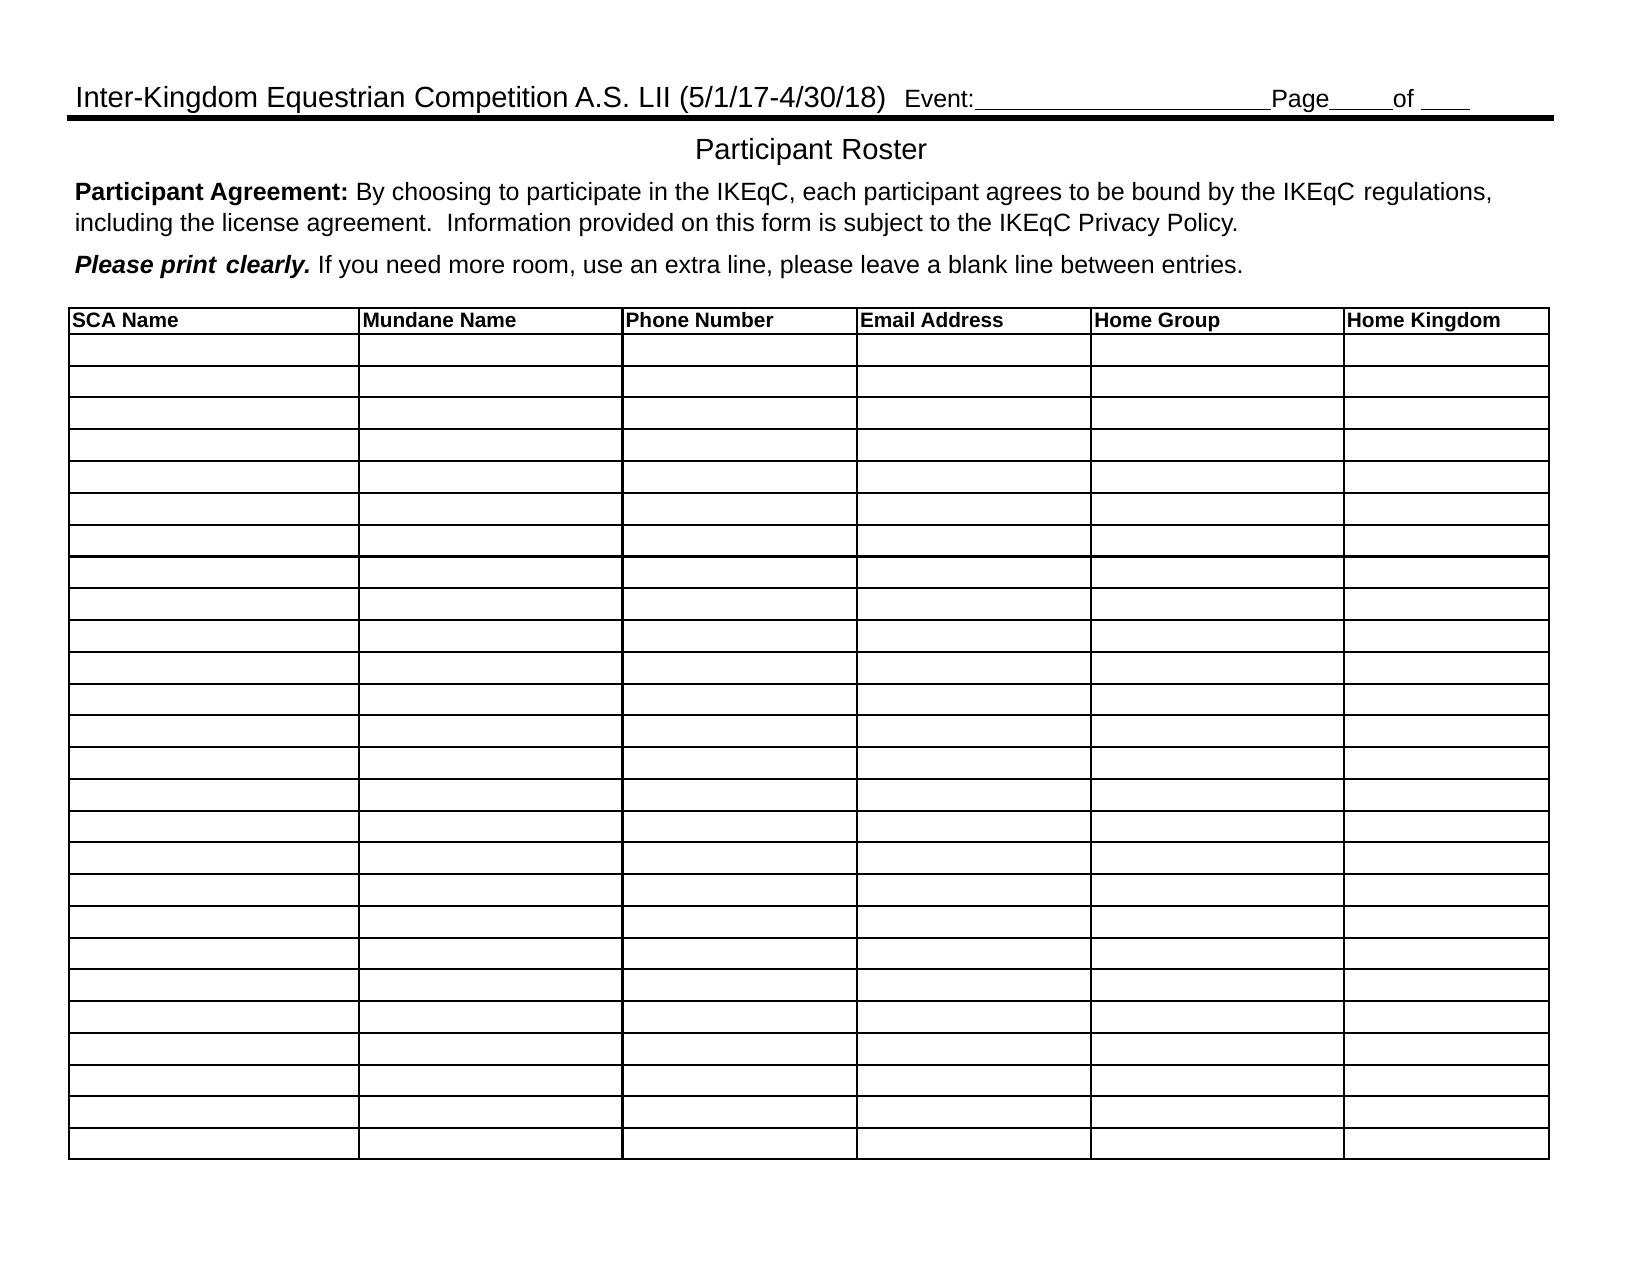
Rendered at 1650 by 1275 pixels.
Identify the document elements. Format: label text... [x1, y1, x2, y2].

table_cell [1092, 685, 1343, 714]
table_cell [1345, 558, 1548, 587]
table_cell [1092, 939, 1343, 968]
table_cell [1092, 1066, 1343, 1095]
table_cell [1092, 335, 1343, 364]
table_cell [70, 970, 358, 1000]
table_cell [624, 367, 856, 396]
table_cell [624, 812, 856, 841]
table_cell [624, 1129, 856, 1158]
table_cell [360, 1097, 621, 1127]
table_cell [624, 589, 856, 619]
table_cell [624, 685, 856, 714]
table_cell [624, 621, 856, 651]
table_cell [70, 398, 358, 428]
table_header Email Address [858, 309, 1090, 333]
table_cell [1345, 589, 1548, 619]
table_cell [1345, 335, 1548, 364]
table_cell [70, 1097, 358, 1127]
table_cell [1345, 843, 1548, 873]
table_cell [1092, 748, 1343, 778]
table_cell [624, 748, 856, 778]
table_cell [360, 970, 621, 1000]
table_cell [1345, 462, 1548, 492]
table_cell [1092, 812, 1343, 841]
table_cell [1345, 780, 1548, 809]
table_cell [360, 558, 621, 587]
text Inter-Kingdom Equestrian Competition A.S. LII (5/1/17-4/30/18) Event: Page of [75, 80, 1524, 113]
table_cell [858, 1034, 1090, 1064]
table_cell [70, 653, 358, 682]
table_cell [858, 558, 1090, 587]
text Participant Agreement: By choosing to participate in the IKEqC, each participant agrees to be bound by the IKEqC regulations, including the license agreement. Information provided on this form is subject to the IKEqC Privacy Policy. [74, 177, 1524, 237]
table_cell [624, 875, 856, 905]
table_cell [858, 1129, 1090, 1158]
table_cell [360, 398, 621, 428]
table_cell [70, 621, 358, 651]
table_cell [360, 462, 621, 492]
table_cell [70, 1034, 358, 1064]
text Please print clearly. If you need more room, use an extra line, please leave a blank line between entries. [74, 250, 1524, 279]
table_cell [360, 780, 621, 809]
table_cell [858, 462, 1090, 492]
table_cell [1345, 748, 1548, 778]
table_cell [360, 1129, 621, 1158]
table_cell [1092, 875, 1343, 905]
table_cell [360, 1002, 621, 1032]
table_cell [1092, 398, 1343, 428]
table_cell [1345, 1097, 1548, 1127]
table_cell [624, 526, 856, 555]
table_cell [1092, 621, 1343, 651]
table_cell [624, 1002, 856, 1032]
table_cell [858, 875, 1090, 905]
table_cell [1092, 1129, 1343, 1158]
table_cell [858, 494, 1090, 523]
table_cell [1345, 907, 1548, 937]
table_cell [1092, 494, 1343, 523]
table_cell [360, 939, 621, 968]
table_cell [70, 367, 358, 396]
table_cell [360, 430, 621, 460]
table_cell [1345, 653, 1548, 682]
table_cell [360, 589, 621, 619]
table_cell [1092, 780, 1343, 809]
table_cell [858, 653, 1090, 682]
table_cell [1345, 526, 1548, 555]
table_cell [70, 589, 358, 619]
table_cell [624, 970, 856, 1000]
table_cell [70, 1002, 358, 1032]
table_cell [70, 875, 358, 905]
table_cell [624, 335, 856, 364]
table_cell [624, 462, 856, 492]
table_cell [858, 430, 1090, 460]
table_cell [360, 621, 621, 651]
table_cell [624, 1034, 856, 1064]
table_cell [70, 494, 358, 523]
table_cell [70, 1129, 358, 1158]
table_cell [1345, 685, 1548, 714]
table_cell [1092, 1034, 1343, 1064]
table_cell [1345, 367, 1548, 396]
table_cell [858, 526, 1090, 555]
table_cell [858, 843, 1090, 873]
table_cell [624, 494, 856, 523]
table_cell [624, 1097, 856, 1127]
table_cell [360, 685, 621, 714]
table_cell [1092, 462, 1343, 492]
table_cell [624, 1066, 856, 1095]
table_cell [858, 716, 1090, 746]
table_cell [70, 939, 358, 968]
table_cell [360, 907, 621, 937]
table_cell [1345, 430, 1548, 460]
table_cell [1092, 367, 1343, 396]
table_header Home Group [1092, 309, 1343, 333]
table_cell [360, 367, 621, 396]
table_cell [1092, 843, 1343, 873]
table_cell [624, 653, 856, 682]
table_cell [360, 653, 621, 682]
table_cell [1345, 398, 1548, 428]
table_header Mundane Name [360, 309, 621, 333]
table_cell [858, 907, 1090, 937]
table_cell [624, 907, 856, 937]
table_cell [1345, 1002, 1548, 1032]
table_cell [1345, 621, 1548, 651]
table_cell [360, 748, 621, 778]
table_cell [1092, 907, 1343, 937]
table_cell [1092, 716, 1343, 746]
table_cell [360, 494, 621, 523]
text Participant Roster [57, 132, 1564, 165]
table_cell [1345, 812, 1548, 841]
table_cell [1092, 526, 1343, 555]
table_cell [70, 907, 358, 937]
table_cell [1092, 430, 1343, 460]
table_cell [858, 398, 1090, 428]
table_cell [624, 558, 856, 587]
table_cell [360, 843, 621, 873]
table_cell [858, 1002, 1090, 1032]
table_cell [1092, 589, 1343, 619]
table_cell [1345, 939, 1548, 968]
table_cell [624, 780, 856, 809]
table_cell [70, 558, 358, 587]
table_cell [1345, 494, 1548, 523]
table_cell [70, 748, 358, 778]
table_cell [1345, 1129, 1548, 1158]
table_cell [858, 780, 1090, 809]
table_cell [1345, 875, 1548, 905]
table_cell [1092, 558, 1343, 587]
table_cell [858, 1097, 1090, 1127]
table_header Phone Number [624, 309, 856, 333]
table_cell [1092, 970, 1343, 1000]
table_cell [624, 843, 856, 873]
table_cell [70, 812, 358, 841]
table_cell [624, 716, 856, 746]
table_cell [70, 462, 358, 492]
table_cell [360, 812, 621, 841]
table_cell [1345, 970, 1548, 1000]
table_cell [360, 1034, 621, 1064]
table_cell [70, 780, 358, 809]
table_header Home Kingdom [1345, 309, 1548, 333]
table_cell [1092, 653, 1343, 682]
table_cell [858, 621, 1090, 651]
table_cell [70, 335, 358, 364]
table_cell [858, 748, 1090, 778]
table_cell [858, 939, 1090, 968]
table_cell [858, 970, 1090, 1000]
table_cell [1092, 1097, 1343, 1127]
table_cell [70, 685, 358, 714]
table_cell [360, 526, 621, 555]
table_cell [624, 430, 856, 460]
table_cell [624, 939, 856, 968]
table_cell [360, 335, 621, 364]
table_cell [858, 589, 1090, 619]
table_cell [858, 367, 1090, 396]
table_cell [70, 430, 358, 460]
table_cell [70, 716, 358, 746]
table_cell [360, 875, 621, 905]
table_cell [70, 843, 358, 873]
table_cell [1345, 1066, 1548, 1095]
table_cell [360, 1066, 621, 1095]
table_cell [70, 526, 358, 555]
table_cell [858, 685, 1090, 714]
table_cell [624, 398, 856, 428]
table_cell [1345, 716, 1548, 746]
table_cell [1092, 1002, 1343, 1032]
table_cell [858, 812, 1090, 841]
table_cell [360, 716, 621, 746]
table_cell [858, 335, 1090, 364]
table_cell [1345, 1034, 1548, 1064]
table_header SCA Name [70, 309, 358, 333]
table_cell [858, 1066, 1090, 1095]
table_cell [70, 1066, 358, 1095]
